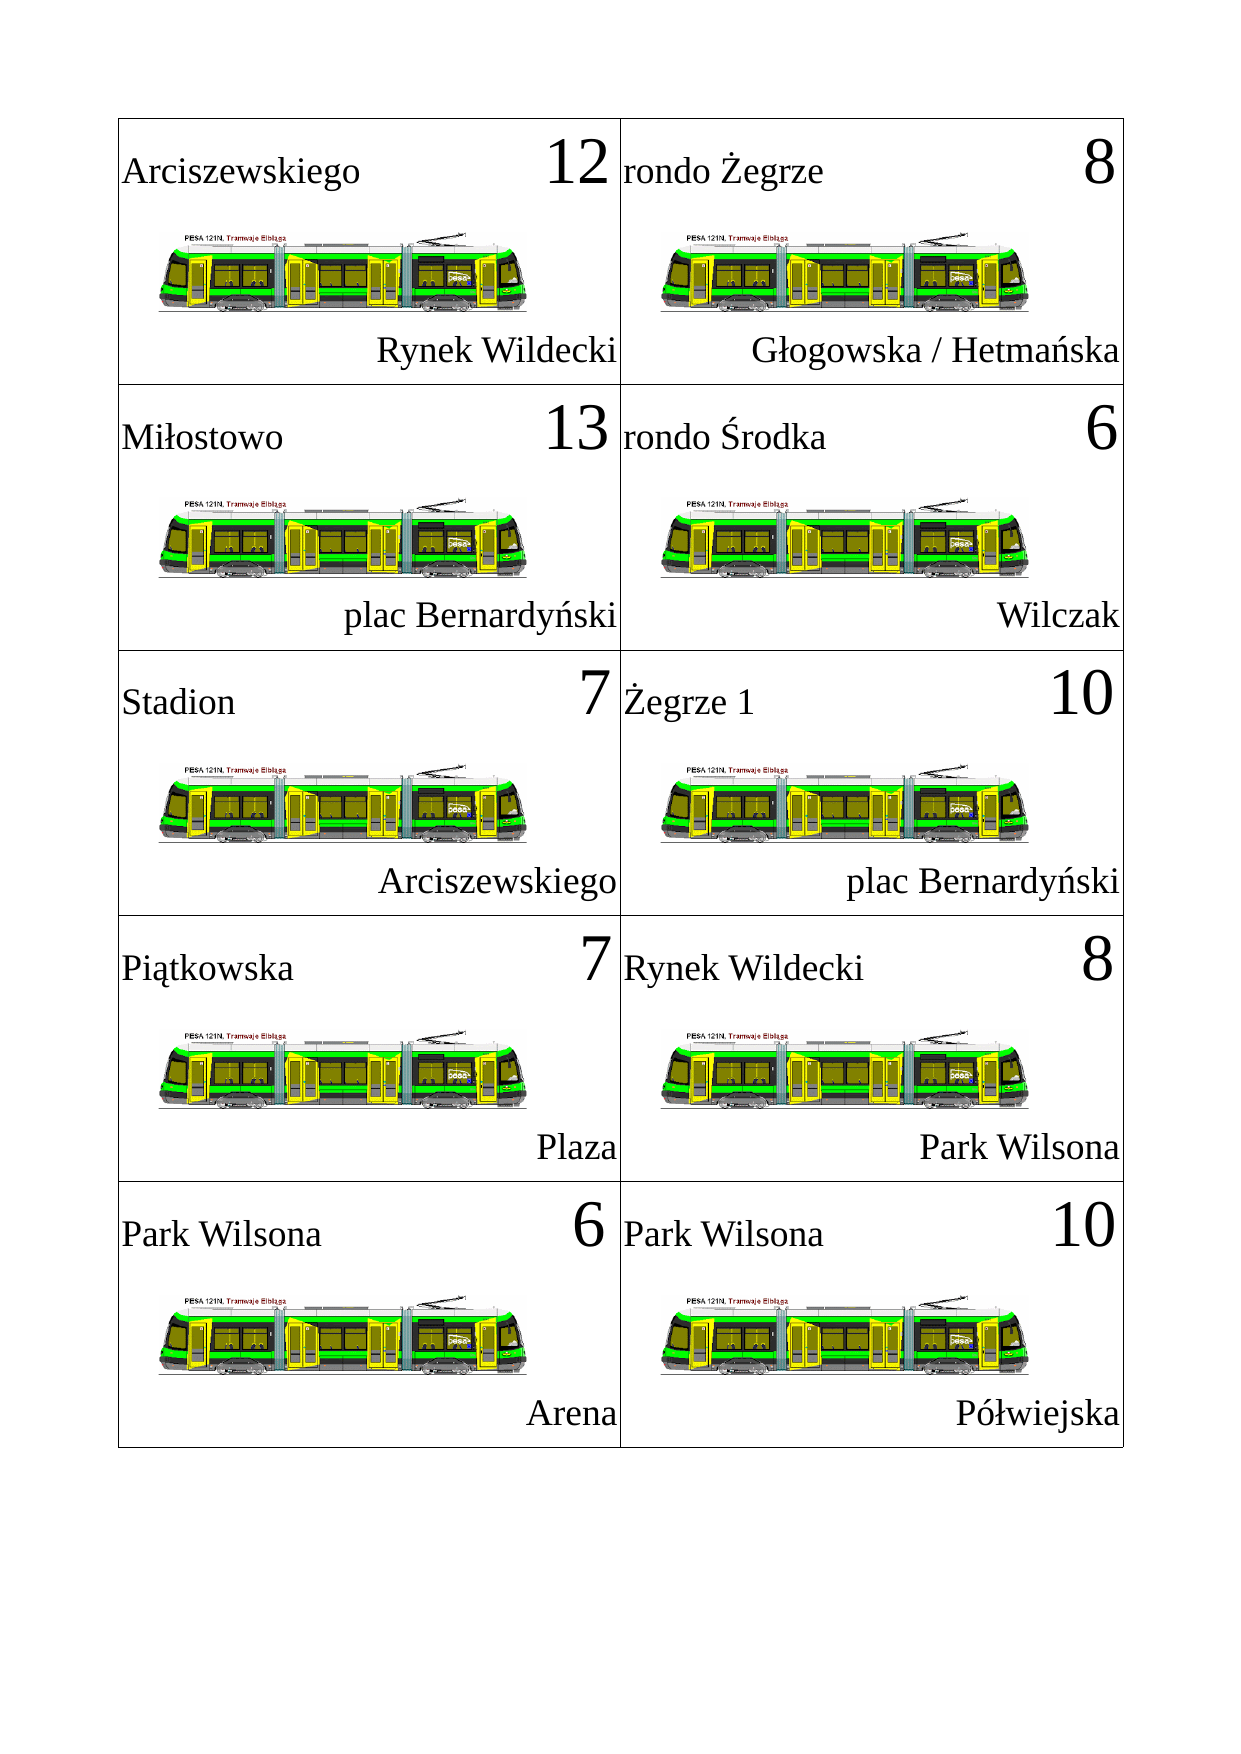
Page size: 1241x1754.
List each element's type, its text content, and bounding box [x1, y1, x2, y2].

table_cell Miłostowo 13 plac Bernardyński [119, 385, 620, 649]
table_cell Park Wilsona 10 Półwiejska [621, 1182, 1123, 1447]
table_cell rondo Żegrze 8 Głogowska / Hetmańska [621, 119, 1123, 384]
picture [660, 232, 1029, 312]
table_cell Żegrze 1 10 plac Bernardyński [621, 651, 1123, 915]
table_cell Rynek Wildecki 8 Park Wilsona [621, 916, 1123, 1181]
table_cell rondo Środka 6 Wilczak [621, 385, 1123, 649]
picture [158, 232, 527, 312]
table_cell Arciszewskiego 12 Rynek Wildecki [119, 119, 620, 384]
picture [158, 497, 527, 578]
table_cell Park Wilsona 6 Arena [119, 1182, 620, 1447]
picture [158, 1295, 527, 1375]
table_cell Stadion 7 Arciszewskiego [119, 651, 620, 915]
picture [660, 1029, 1029, 1109]
picture [660, 763, 1029, 843]
picture [158, 763, 527, 843]
table_cell Piątkowska 7 Plaza [119, 916, 620, 1181]
picture [158, 1029, 527, 1109]
picture [660, 497, 1029, 578]
picture [660, 1295, 1029, 1375]
